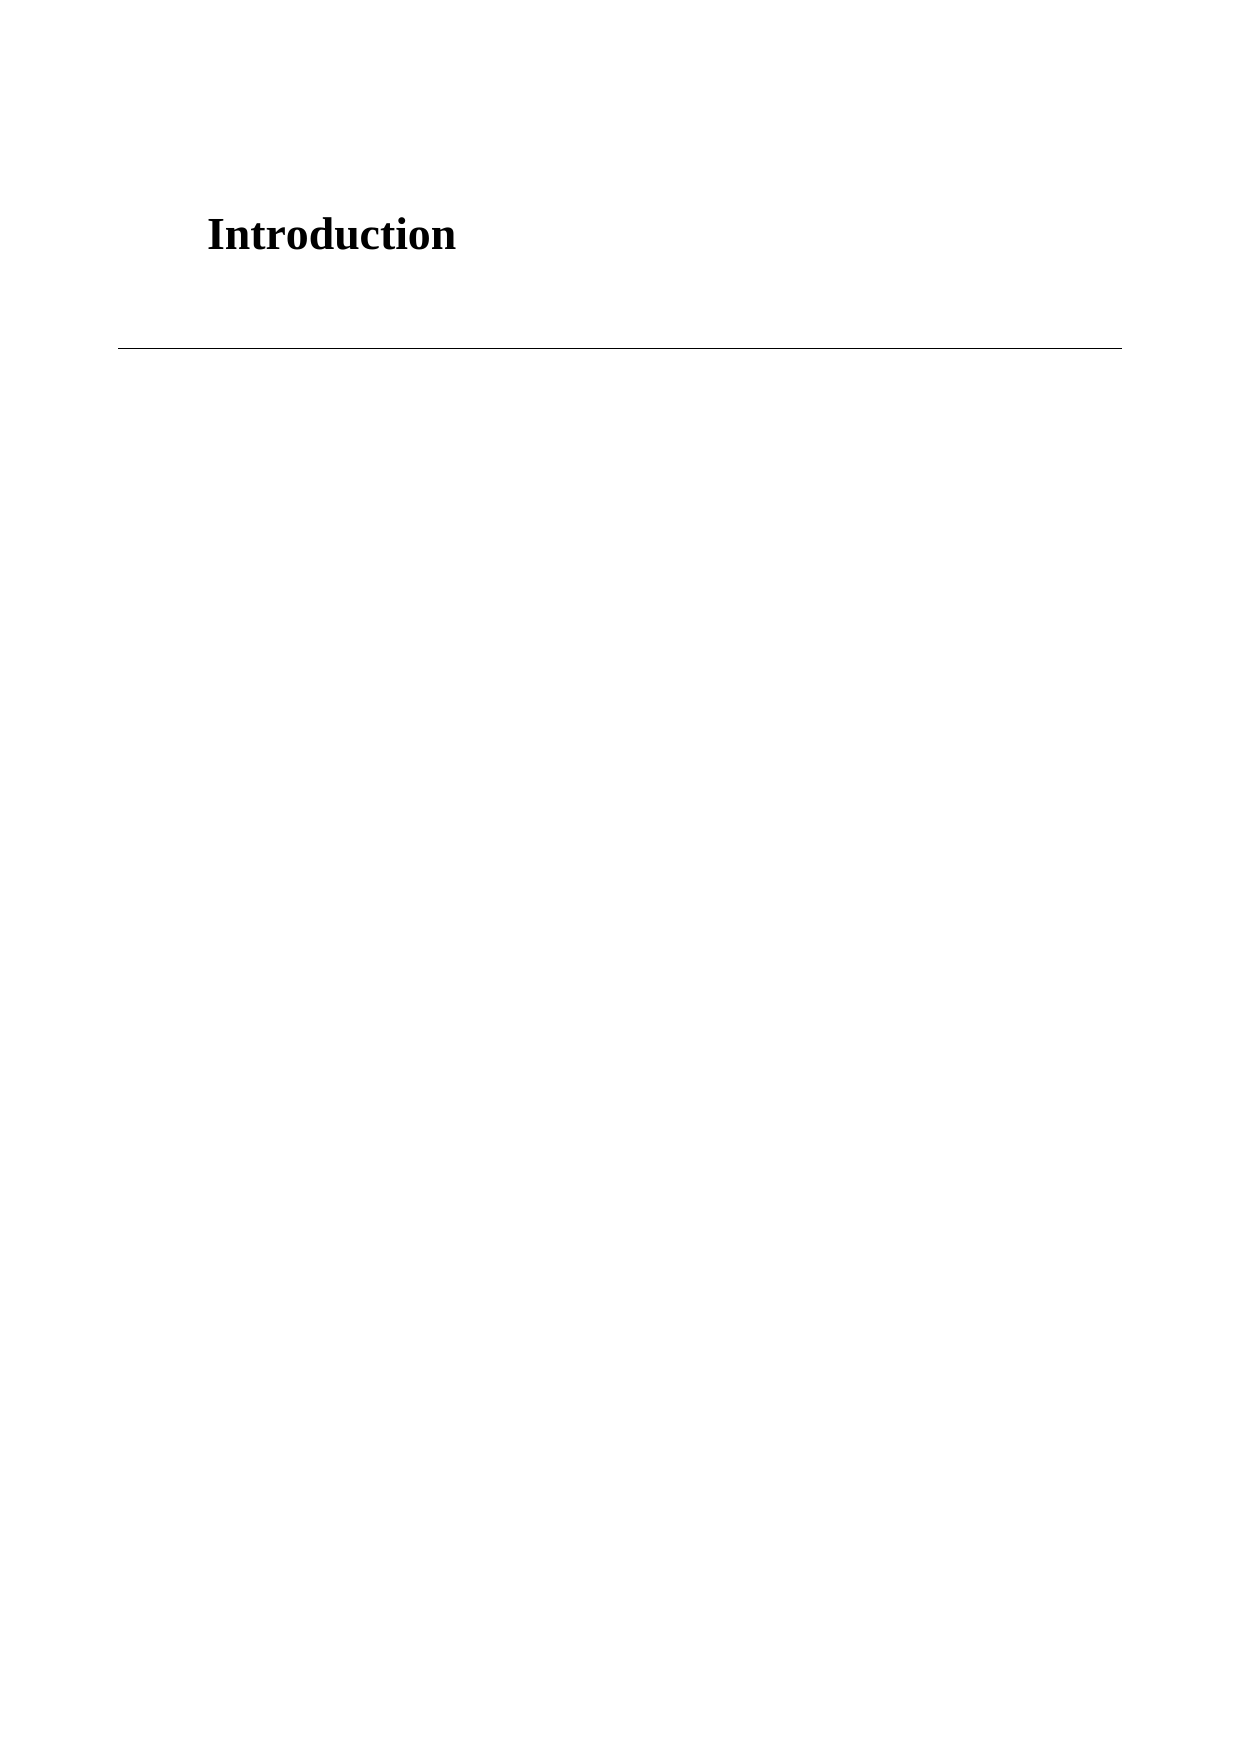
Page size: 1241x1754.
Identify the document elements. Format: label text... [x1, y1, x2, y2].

text Introduction [119, 119, 1122, 348]
